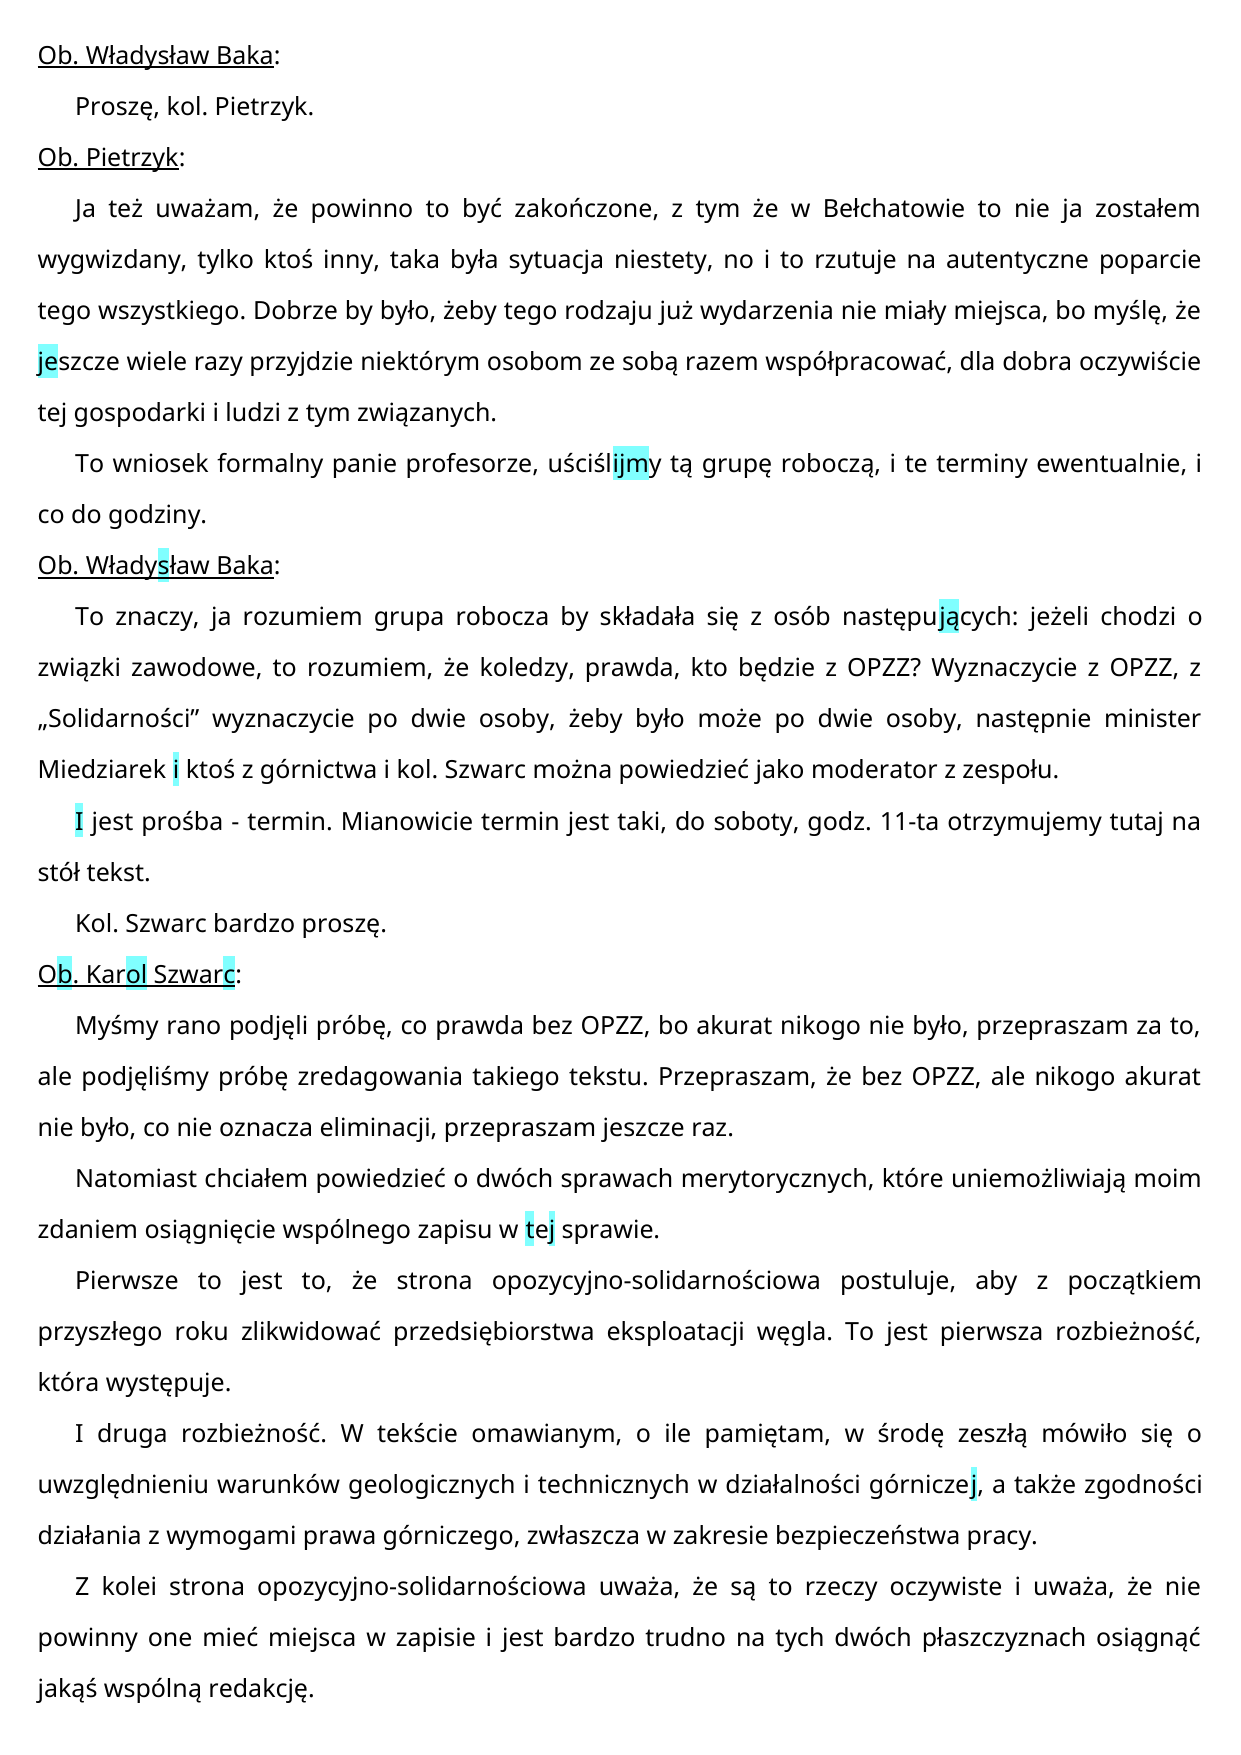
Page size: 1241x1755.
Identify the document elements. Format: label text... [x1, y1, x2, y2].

text Proszę, kol. Pietrzyk. [37, 88, 1203, 123]
text Z kolei strona opozycyjno-solidarnościowa uważa, że są to rzeczy oczywiste i uważa, że nie powinny one mieć miejsca w zapisie i jest bardzo trudno na tych dwóch płaszczyznach osiągnąć jakąś wspólną redakcję. [37, 1569, 1203, 1705]
text Myśmy rano podjęli próbę, co prawda bez OPZZ, bo akurat nikogo nie było, przepraszam za to, ale podjęliśmy próbę zredagowania takiego tekstu. Przepraszam, że bez OPZZ, ale nikogo akurat nie było, co nie oznacza eliminacji, przepraszam jeszcze raz. [37, 1007, 1203, 1143]
text Kol. Szwarc bardzo proszę. [37, 905, 1203, 939]
text Ob. Karol Szwarc: [37, 956, 1203, 990]
text Pierwsze to jest to, że strona opozycyjno-solidarnościowa postuluje, aby z początkiem przyszłego roku zlikwidować przedsiębiorstwa eksploatacji węgla. To jest pierwsza rozbieżność, która występuje. [37, 1262, 1203, 1399]
text I druga rozbieżność. W tekście omawianym, o ile pamiętam, w środę zeszłą mówiło się o uwzględnieniu warunków geologicznych i technicznych w działalności górniczej, a także zgodności działania z wymogami prawa górniczego, zwłaszcza w zakresie bezpieczeństwa pracy. [37, 1416, 1203, 1552]
text Ja też uważam, że powinno to być zakończone, z tym że w Bełchatowie to nie ja zostałem wygwizdany, tylko ktoś inny, taka była sytuacja niestety, no i to rzutuje na autentyczne poparcie tego wszystkiego. Dobrze by było, żeby tego rodzaju już wydarzenia nie miały miejsca, bo myślę, że jeszcze wiele razy przyjdzie niektórym osobom ze sobą razem współpracować, dla dobra oczywiście tej gospodarki i ludzi z tym związanych. [37, 191, 1203, 429]
text I jest prośba - termin. Mianowicie termin jest taki, do soboty, godz. 11-ta otrzymujemy tutaj na stół tekst. [37, 803, 1203, 888]
text To znaczy, ja rozumiem grupa robocza by składała się z osób następujących: jeżeli chodzi o związki zawodowe, to rozumiem, że koledzy, prawda, kto będzie z OPZZ? Wyznaczycie z OPZZ, z „Solidarności” wyznaczycie po dwie osoby, żeby było może po dwie osoby, następnie minister Miedziarek i ktoś z górnictwa i kol. Szwarc można powiedzieć jako moderator z zespołu. [37, 599, 1203, 786]
text To wniosek formalny panie profesorze, uściślijmy tą grupę roboczą, i te terminy ewentualnie, i co do godziny. [37, 446, 1203, 531]
text Ob. Pietrzyk: [37, 139, 1203, 174]
text Natomiast chciałem powiedzieć o dwóch sprawach merytorycznych, które uniemożliwiają moim zdaniem osiągnięcie wspólnego zapisu w tej sprawie. [37, 1160, 1203, 1246]
text Ob. Władysław Baka: [37, 37, 1203, 72]
text Ob. Władysław Baka: [37, 548, 1203, 582]
